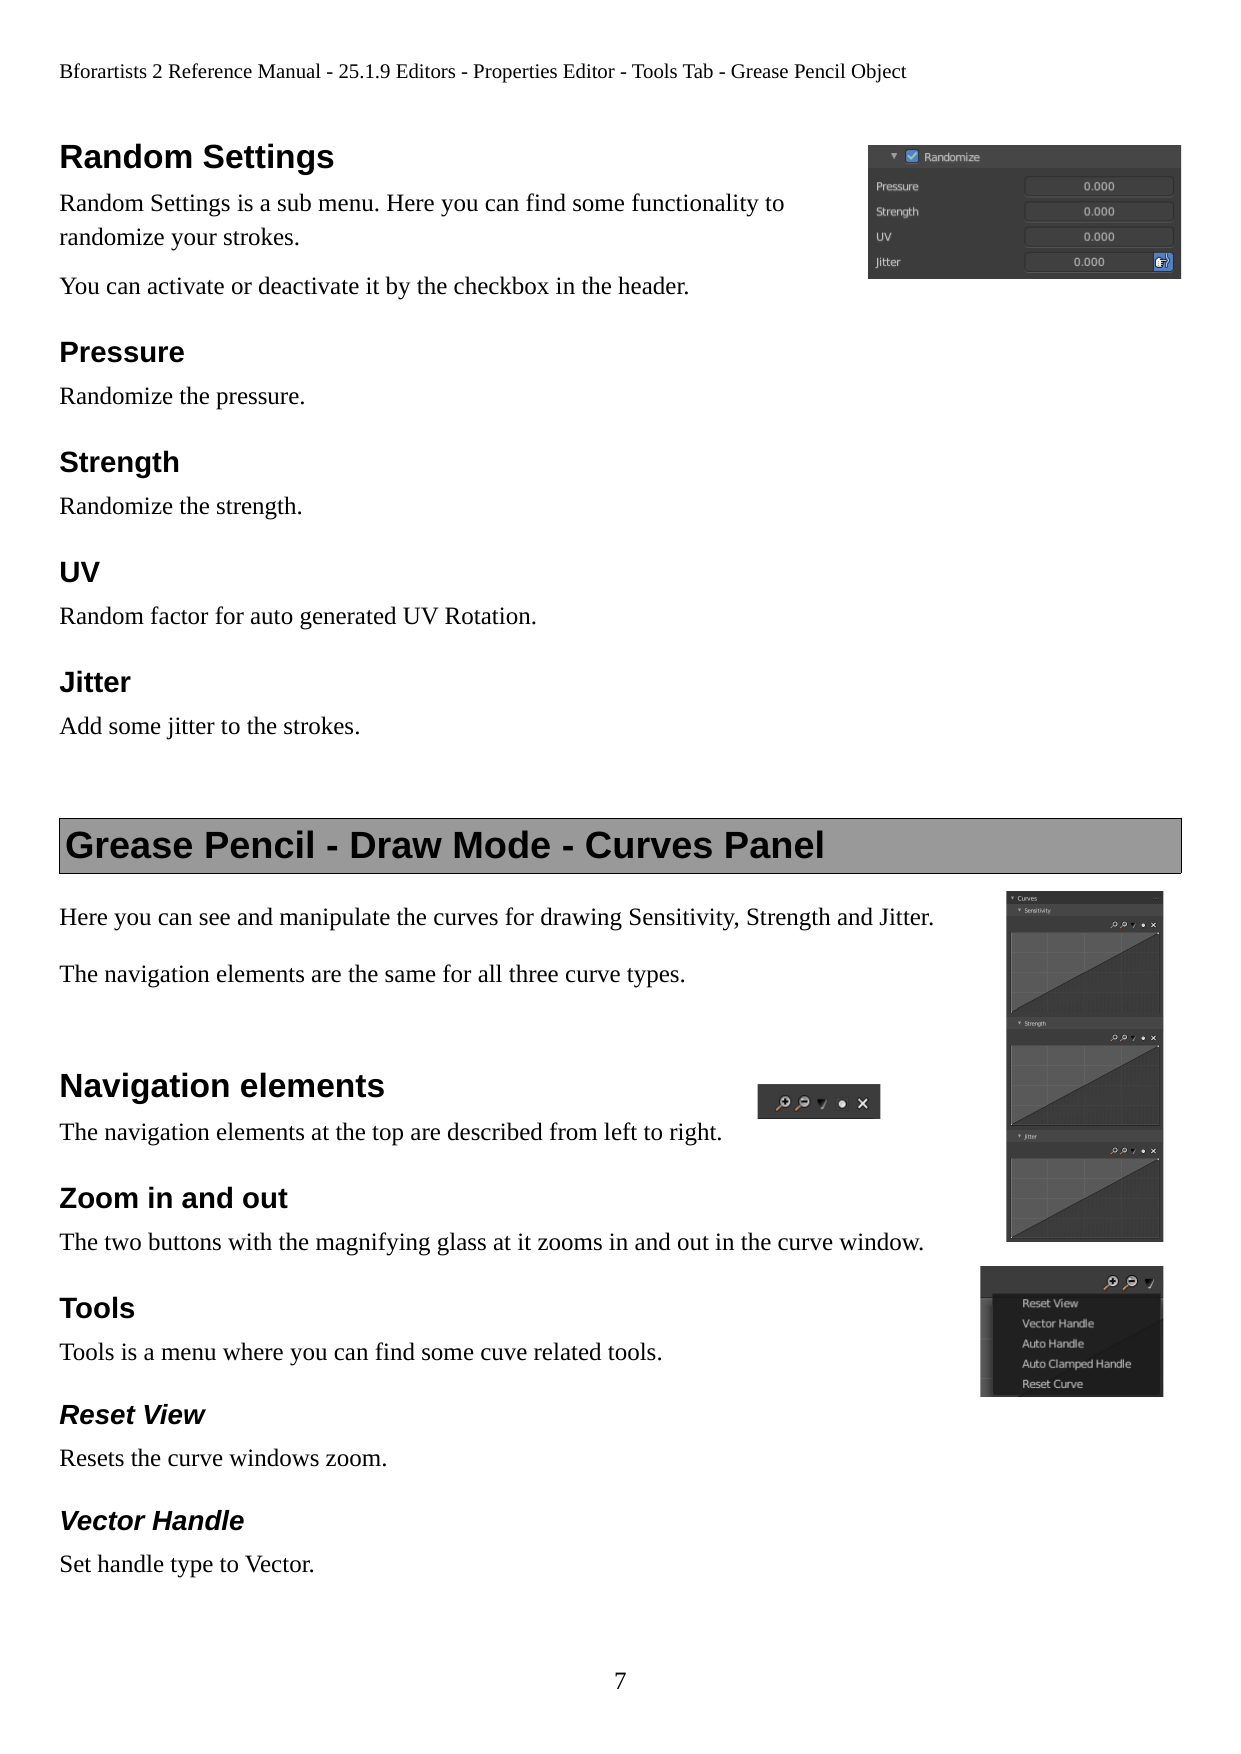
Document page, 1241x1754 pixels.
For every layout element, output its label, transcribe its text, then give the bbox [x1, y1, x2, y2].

text Set handle type to Vector. [59, 1549, 1181, 1578]
text Resets the curve windows zoom. [59, 1443, 1181, 1472]
subtitle Tools [59, 1291, 980, 1324]
text Add some jitter to the strokes. [59, 711, 1181, 740]
subtitle Random Settings [59, 137, 1181, 175]
picture [868, 145, 1182, 279]
text The navigation elements at the top are described from left to right. [59, 1117, 1006, 1146]
text The two buttons with the magnifying glass at it zooms in and out in the curve window. [59, 1227, 1181, 1256]
subtitle UV [59, 555, 1181, 588]
subtitle Zoom in and out [59, 1181, 1006, 1215]
text Randomize the pressure. [59, 381, 1181, 410]
subtitle Jitter [59, 665, 1181, 698]
text Randomize the strength. [59, 491, 1181, 520]
table_header Grease Pencil - Draw Mode - Curves Panel [60, 819, 1181, 873]
text Tools is a menu where you can find some cuve related tools. [59, 1337, 980, 1366]
text The navigation elements are the same for all three curve types. [59, 959, 1006, 988]
subtitle [1164, 1291, 1181, 1324]
subtitle Strength [59, 445, 1181, 479]
subtitle Pressure [59, 335, 1181, 369]
subtitle Navigation elements [59, 1066, 1006, 1105]
subtitle Reset View [59, 1399, 1181, 1431]
subtitle Vector Handle [59, 1504, 1181, 1536]
text Random factor for auto generated UV Rotation. [59, 601, 1181, 630]
subtitle [1164, 1066, 1181, 1105]
subtitle [1164, 1181, 1181, 1215]
picture [980, 1266, 1164, 1397]
text Random Settings is a sub menu. Here you can find some functionality to randomize your strokes. [59, 188, 868, 251]
picture [1006, 891, 1164, 1242]
text You can activate or deactivate it by the checkbox in the header. [59, 271, 1181, 300]
text Here you can see and manipulate the curves for drawing Sensitivity, Strength and Jitter. [59, 902, 1006, 930]
picture [757, 1084, 881, 1119]
